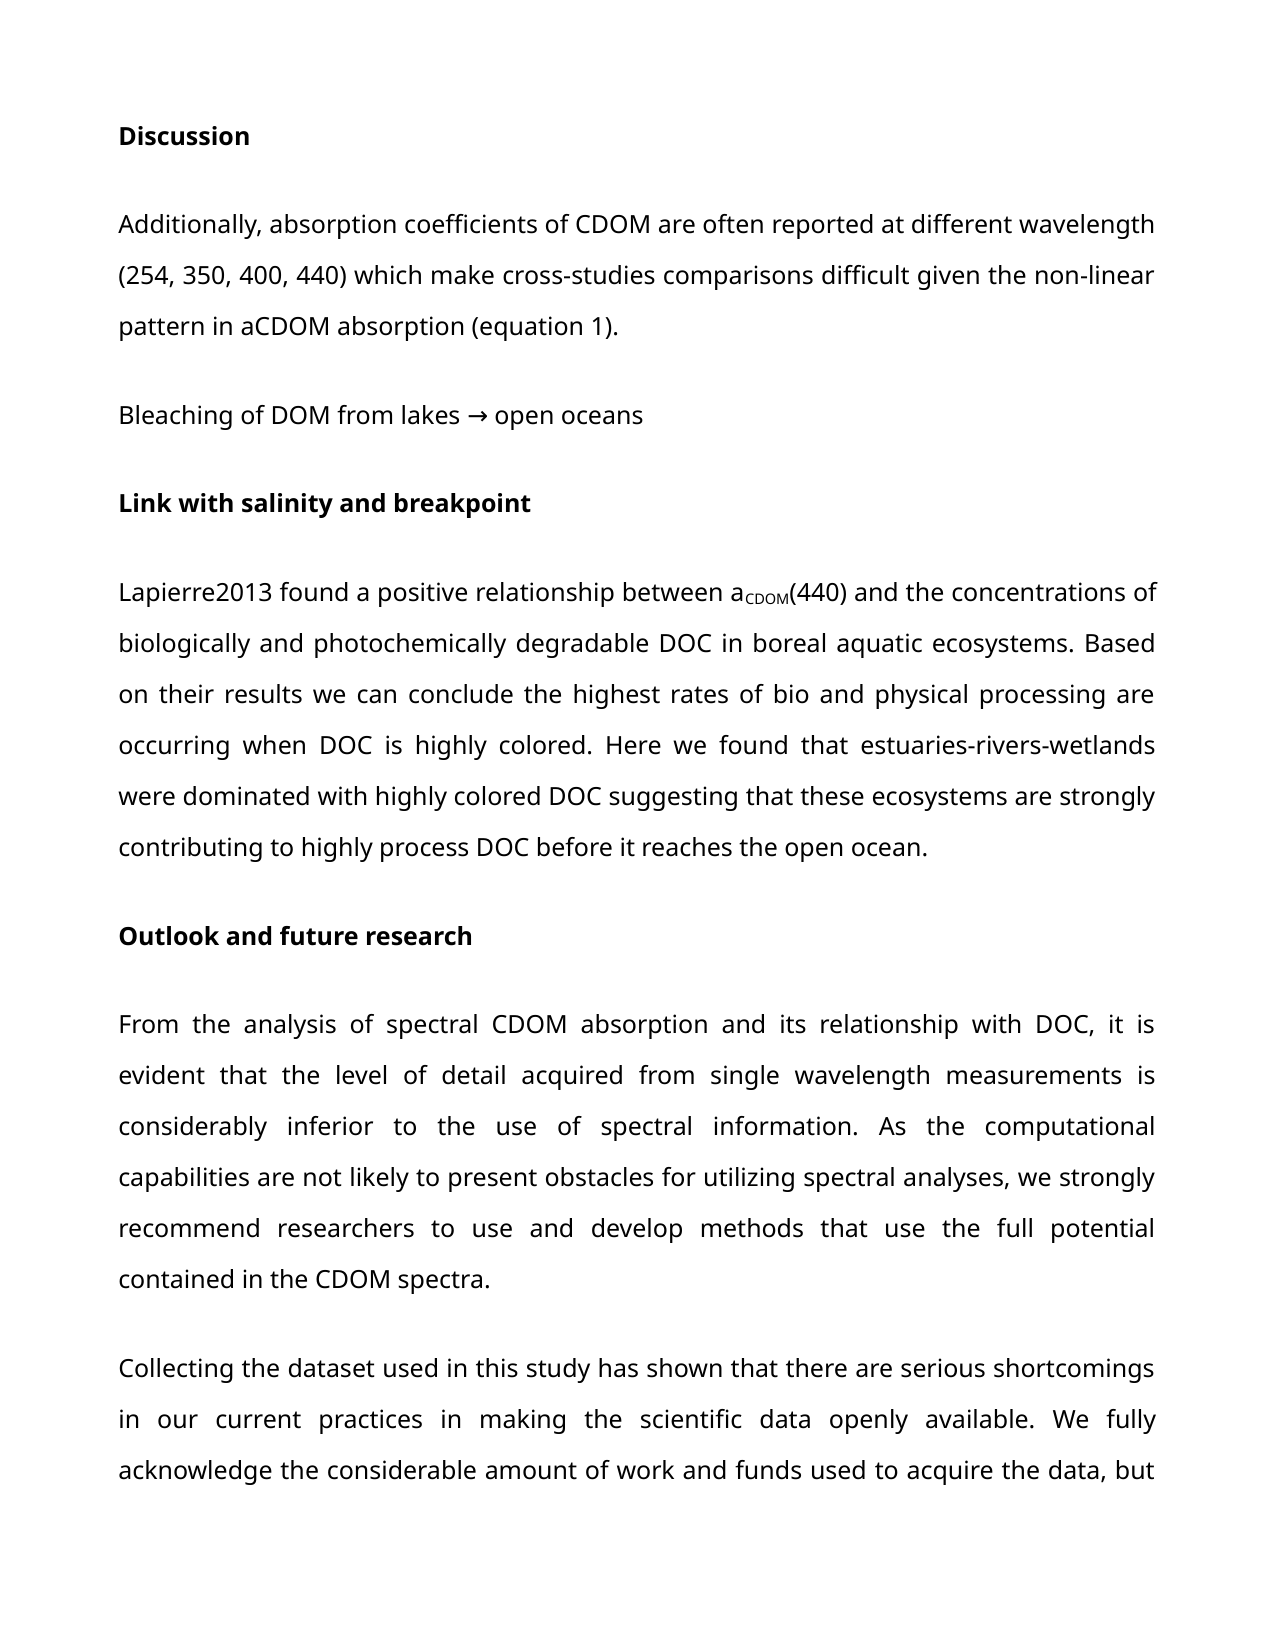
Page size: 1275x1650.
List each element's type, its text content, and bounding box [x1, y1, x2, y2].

text Discussion [118, 118, 1157, 152]
text Lapierre2013 found a positive relationship between aCDOM(440) and the concentrations of biologically and photochemically degradable DOC in boreal aquatic ecosystems. Based on their results we can conclude the highest rates of bio and physical processing are occurring when DOC is highly colored. Here we found that estuaries-rivers-wetlands were dominated with highly colored DOC suggesting that these ecosystems are strongly contributing to highly process DOC before it reaches the open ocean. [118, 574, 1157, 864]
text From the analysis of spectral CDOM absorption and its relationship with DOC, it is evident that the level of detail acquired from single wavelength measurements is considerably inferior to the use of spectral information. As the computational capabilities are not likely to present obstacles for utilizing spectral analyses, we strongly recommend researchers to use and develop methods that use the full potential contained in the CDOM spectra. [118, 1007, 1157, 1296]
text Link with salinity and breakpoint [118, 486, 1157, 520]
text Additionally, absorption coefficients of CDOM are often reported at different wavelength (254, 350, 400, 440) which make cross-studies comparisons difficult given the non-linear pattern in aCDOM absorption (equation 1). [118, 207, 1157, 343]
text Collecting the dataset used in this study has shown that there are serious shortcomings in our current practices in making the scientific data openly available. We fully acknowledge the considerable amount of work and funds used to acquire the data, but [118, 1350, 1157, 1487]
text Outlook and future research [118, 918, 1157, 952]
text Bleaching of DOM from lakes → open oceans [118, 397, 1157, 431]
